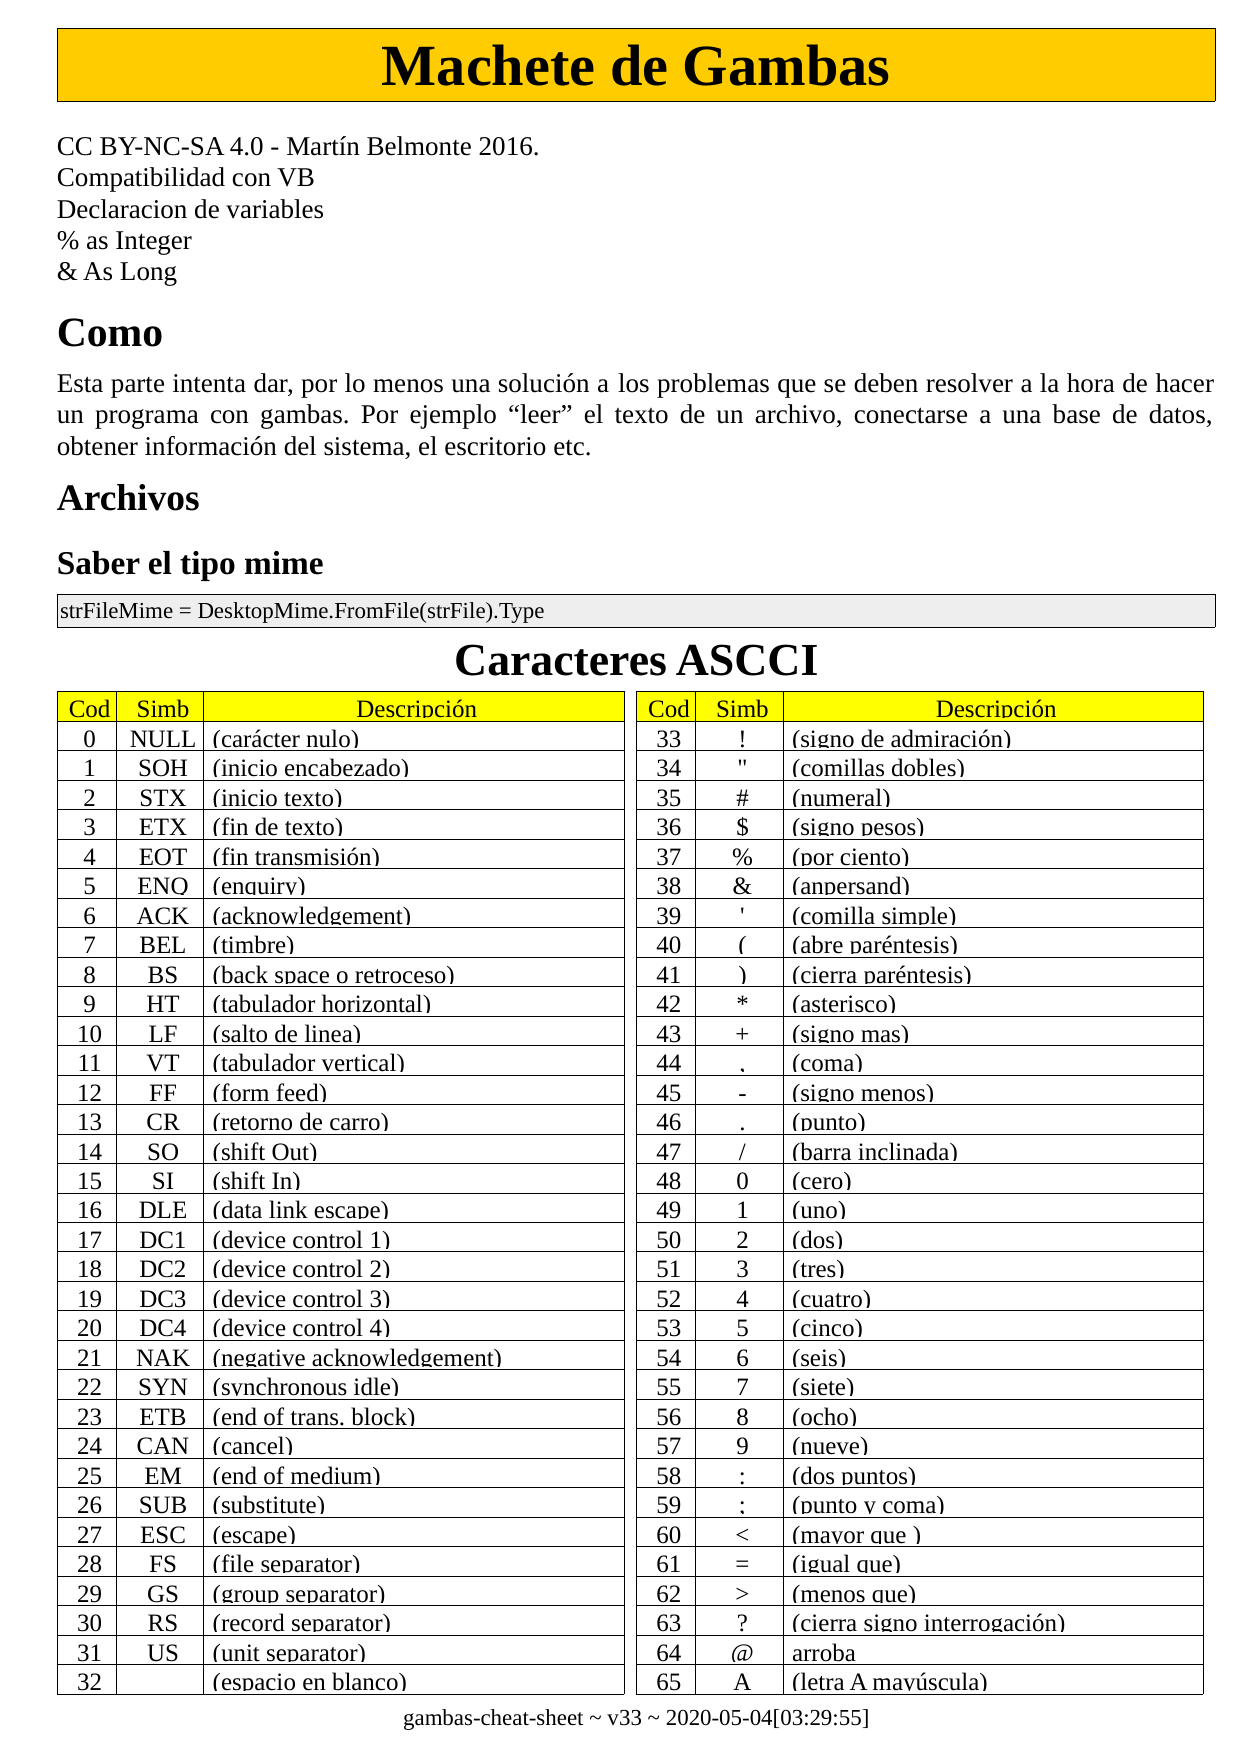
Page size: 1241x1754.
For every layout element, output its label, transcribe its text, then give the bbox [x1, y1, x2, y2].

table_cell NULL [117, 722, 203, 750]
table_cell ; [696, 1488, 783, 1517]
table_cell (end of trans. block) [204, 1400, 624, 1428]
table_cell ! [696, 722, 783, 750]
table_cell (nueve) [784, 1429, 1203, 1458]
table_cell (cinco) [784, 1311, 1203, 1340]
table_cell (cierra signo interrogación) [784, 1606, 1203, 1635]
table_cell 4 [696, 1282, 783, 1310]
table_cell SO [117, 1135, 203, 1163]
table_cell (retorno de carro) [204, 1105, 624, 1133]
table_cell DC4 [117, 1311, 203, 1340]
table_cell 42 [637, 987, 695, 1016]
table_cell 58 [637, 1459, 695, 1487]
table_cell 8 [696, 1400, 783, 1428]
table_cell 46 [637, 1105, 695, 1133]
table_cell 29 [58, 1577, 116, 1605]
table_cell GS [117, 1577, 203, 1605]
table_cell 27 [58, 1518, 116, 1546]
table_cell % [696, 840, 783, 868]
table_cell LF [117, 1017, 203, 1045]
table_cell (signo mas) [784, 1017, 1203, 1045]
table_cell (substitute) [204, 1488, 624, 1517]
table_cell (back space o retroceso) [204, 958, 624, 986]
table_cell (unit separator) [204, 1636, 624, 1664]
table_cell (device control 4) [204, 1311, 624, 1340]
subtitle Como [57, 307, 1215, 355]
table_cell DC3 [117, 1282, 203, 1310]
table_cell ETB [117, 1400, 203, 1428]
table_cell DC2 [117, 1252, 203, 1281]
table_cell EM [117, 1459, 203, 1487]
table_cell # [696, 781, 783, 809]
text % as Integer [57, 224, 1215, 255]
table_cell 39 [637, 899, 695, 927]
table_cell 36 [637, 810, 695, 839]
table_cell (data link escape) [204, 1194, 624, 1222]
table_cell (file separator) [204, 1547, 624, 1576]
table_cell 37 [637, 840, 695, 868]
table_cell (barra inclinada) [784, 1135, 1203, 1163]
table_cell 47 [637, 1135, 695, 1163]
table_cell 14 [58, 1135, 116, 1163]
table_cell SOH [117, 751, 203, 780]
table_cell 48 [637, 1164, 695, 1192]
table_cell 9 [696, 1429, 783, 1458]
table_cell (shift Out) [204, 1135, 624, 1163]
table_cell (igual que) [784, 1547, 1203, 1576]
table_header Cod [637, 692, 695, 721]
table_cell (shift In) [204, 1164, 624, 1192]
table_cell 26 [58, 1488, 116, 1517]
table_cell (por ciento) [784, 840, 1203, 868]
table_cell (inicio texto) [204, 781, 624, 809]
table_cell (dos puntos) [784, 1459, 1203, 1487]
table_cell 44 [637, 1046, 695, 1074]
table_cell 35 [637, 781, 695, 809]
table_cell 23 [58, 1400, 116, 1428]
table_cell (form feed) [204, 1076, 624, 1104]
table_cell ( [696, 928, 783, 957]
table_cell @ [696, 1636, 783, 1664]
text Compatibilidad con VB [57, 162, 1215, 193]
table_cell (record separator) [204, 1606, 624, 1635]
table_cell RS [117, 1606, 203, 1635]
table_cell ESC [117, 1518, 203, 1546]
table_cell (siete) [784, 1370, 1203, 1399]
table_cell arroba [784, 1636, 1203, 1664]
table_cell (cierra paréntesis) [784, 958, 1203, 986]
table_cell ACK [117, 899, 203, 927]
table_cell = [696, 1547, 783, 1576]
table_cell [117, 1665, 203, 1694]
table_cell $ [696, 810, 783, 839]
table_cell - [696, 1076, 783, 1104]
table_cell 0 [58, 722, 116, 750]
table_cell 25 [58, 1459, 116, 1487]
table_cell 19 [58, 1282, 116, 1310]
table_cell 1 [58, 751, 116, 780]
table_cell 40 [637, 928, 695, 957]
table_cell (numeral) [784, 781, 1203, 809]
table_cell 43 [637, 1017, 695, 1045]
table_cell (acknowledgement) [204, 899, 624, 927]
table_cell 49 [637, 1194, 695, 1222]
table_cell VT [117, 1046, 203, 1074]
table_cell (espacio en blanco) [204, 1665, 624, 1694]
table_cell 5 [696, 1311, 783, 1340]
table_cell (device control 2) [204, 1252, 624, 1281]
table_cell 62 [637, 1577, 695, 1605]
table_cell 11 [58, 1046, 116, 1074]
table_cell 50 [637, 1223, 695, 1251]
table_cell 24 [58, 1429, 116, 1458]
table_cell 59 [637, 1488, 695, 1517]
table_cell EOT [117, 840, 203, 868]
text Esta parte intenta dar, por lo menos una solución a los problemas que se deben resolver a la hora de hacer un programa con gambas. Por ejemplo “leer” el texto de un archivo, conectarse a una base de datos, obtener información del sistema, el escritorio etc. [57, 367, 1215, 461]
table_cell (anpersand) [784, 869, 1203, 898]
table_header Descripción [204, 692, 624, 721]
table_cell 32 [58, 1665, 116, 1694]
table_cell 34 [637, 751, 695, 780]
table_cell (punto y coma) [784, 1488, 1203, 1517]
table_cell (tabulador horizontal) [204, 987, 624, 1016]
table_cell ? [696, 1606, 783, 1635]
table_cell 28 [58, 1547, 116, 1576]
table_cell 4 [58, 840, 116, 868]
table_cell STX [117, 781, 203, 809]
table_cell 9 [58, 987, 116, 1016]
table_cell (uno) [784, 1194, 1203, 1222]
table_cell SI [117, 1164, 203, 1192]
table_cell 30 [58, 1606, 116, 1635]
table_cell 20 [58, 1311, 116, 1340]
table_cell (device control 1) [204, 1223, 624, 1251]
table_cell 7 [696, 1370, 783, 1399]
table_cell " [696, 751, 783, 780]
table_cell 64 [637, 1636, 695, 1664]
table_cell FF [117, 1076, 203, 1104]
text CC BY-NC-SA 4.0 - Martín Belmonte 2016. [57, 130, 1215, 162]
table_cell 3 [58, 810, 116, 839]
title Machete de Gambas [58, 29, 1215, 101]
table_cell ETX [117, 810, 203, 839]
table_cell (abre paréntesis) [784, 928, 1203, 957]
table_cell . [696, 1105, 783, 1133]
table_cell CR [117, 1105, 203, 1133]
table_cell DC1 [117, 1223, 203, 1251]
text & As Long [57, 255, 1215, 286]
table_cell 41 [637, 958, 695, 986]
table_cell > [696, 1577, 783, 1605]
table_cell NAK [117, 1341, 203, 1369]
subtitle Archivos [57, 475, 1215, 518]
table_cell : [696, 1459, 783, 1487]
table_cell CAN [117, 1429, 203, 1458]
table_cell (cancel) [204, 1429, 624, 1458]
table_cell (fin transmisión) [204, 840, 624, 868]
table_cell 18 [58, 1252, 116, 1281]
table_cell 13 [58, 1105, 116, 1133]
table_cell (mayor que ) [784, 1518, 1203, 1546]
table_cell 54 [637, 1341, 695, 1369]
table_cell 56 [637, 1400, 695, 1428]
table_cell 33 [637, 722, 695, 750]
table_cell 5 [58, 869, 116, 898]
table_cell (group separator) [204, 1577, 624, 1605]
table_cell 16 [58, 1194, 116, 1222]
table_cell 6 [696, 1341, 783, 1369]
table_cell 21 [58, 1341, 116, 1369]
table_cell (synchronous idle) [204, 1370, 624, 1399]
text strFileMime = DesktopMime.FromFile(strFile).Type [58, 595, 1215, 627]
table_cell 53 [637, 1311, 695, 1340]
table_cell 2 [58, 781, 116, 809]
table_cell ENQ [117, 869, 203, 898]
table_cell SYN [117, 1370, 203, 1399]
table_cell 2 [696, 1223, 783, 1251]
table_cell (negative acknowledgement) [204, 1341, 624, 1369]
table_cell (carácter nulo) [204, 722, 624, 750]
table_cell DLE [117, 1194, 203, 1222]
table_cell 63 [637, 1606, 695, 1635]
table_cell SUB [117, 1488, 203, 1517]
table_cell (ocho) [784, 1400, 1203, 1428]
table_cell 10 [58, 1017, 116, 1045]
table_cell 65 [637, 1665, 695, 1694]
table_cell < [696, 1518, 783, 1546]
table_cell (tres) [784, 1252, 1203, 1281]
table_cell (enquiry) [204, 869, 624, 898]
table_cell 57 [637, 1429, 695, 1458]
table_cell 45 [637, 1076, 695, 1104]
table_header Descripción [784, 692, 1203, 721]
table_cell (asterisco) [784, 987, 1203, 1016]
table_cell (signo de admiración) [784, 722, 1203, 750]
table_cell 3 [696, 1252, 783, 1281]
table_cell (salto de linea) [204, 1017, 624, 1045]
table_cell 8 [58, 958, 116, 986]
table_cell (dos) [784, 1223, 1203, 1251]
table_cell (comillas dobles) [784, 751, 1203, 780]
text Declaracion de variables [57, 193, 1215, 224]
table_cell (punto) [784, 1105, 1203, 1133]
table_cell 15 [58, 1164, 116, 1192]
table_cell FS [117, 1547, 203, 1576]
table_cell (cero) [784, 1164, 1203, 1192]
table_cell (coma) [784, 1046, 1203, 1074]
table_cell 7 [58, 928, 116, 957]
table_cell (signo pesos) [784, 810, 1203, 839]
table_cell 17 [58, 1223, 116, 1251]
table_cell (timbre) [204, 928, 624, 957]
table_cell * [696, 987, 783, 1016]
table_cell (cuatro) [784, 1282, 1203, 1310]
table_cell (end of medium) [204, 1459, 624, 1487]
table_header Simb [117, 692, 203, 721]
table_cell 55 [637, 1370, 695, 1399]
table_cell BS [117, 958, 203, 986]
table_cell (letra A mayúscula) [784, 1665, 1203, 1694]
table_cell (signo menos) [784, 1076, 1203, 1104]
table_cell US [117, 1636, 203, 1664]
table_cell (fin de texto) [204, 810, 624, 839]
table_cell 6 [58, 899, 116, 927]
table_cell A [696, 1665, 783, 1694]
subtitle Caracteres ASCCI [57, 633, 1215, 685]
table_cell BEL [117, 928, 203, 957]
table_cell 52 [637, 1282, 695, 1310]
table_cell 12 [58, 1076, 116, 1104]
table_cell (tabulador vertical) [204, 1046, 624, 1074]
table_cell (device control 3) [204, 1282, 624, 1310]
table_cell 31 [58, 1636, 116, 1664]
table_cell 1 [696, 1194, 783, 1222]
table_cell 61 [637, 1547, 695, 1576]
table_cell & [696, 869, 783, 898]
table_cell 60 [637, 1518, 695, 1546]
table_cell (escape) [204, 1518, 624, 1546]
table_cell / [696, 1135, 783, 1163]
table_cell ' [696, 899, 783, 927]
table_cell ) [696, 958, 783, 986]
table_cell + [696, 1017, 783, 1045]
table_cell (menos que) [784, 1577, 1203, 1605]
table_cell 38 [637, 869, 695, 898]
table_cell 51 [637, 1252, 695, 1281]
table_cell 22 [58, 1370, 116, 1399]
table_cell (seis) [784, 1341, 1203, 1369]
table_header Cod [58, 692, 116, 721]
table_cell HT [117, 987, 203, 1016]
table_cell , [696, 1046, 783, 1074]
table_header Simb [696, 692, 783, 721]
subtitle Saber el tipo mime [57, 543, 1215, 582]
table_cell 0 [696, 1164, 783, 1192]
table_cell (comilla simple) [784, 899, 1203, 927]
table_cell (inicio encabezado) [204, 751, 624, 780]
